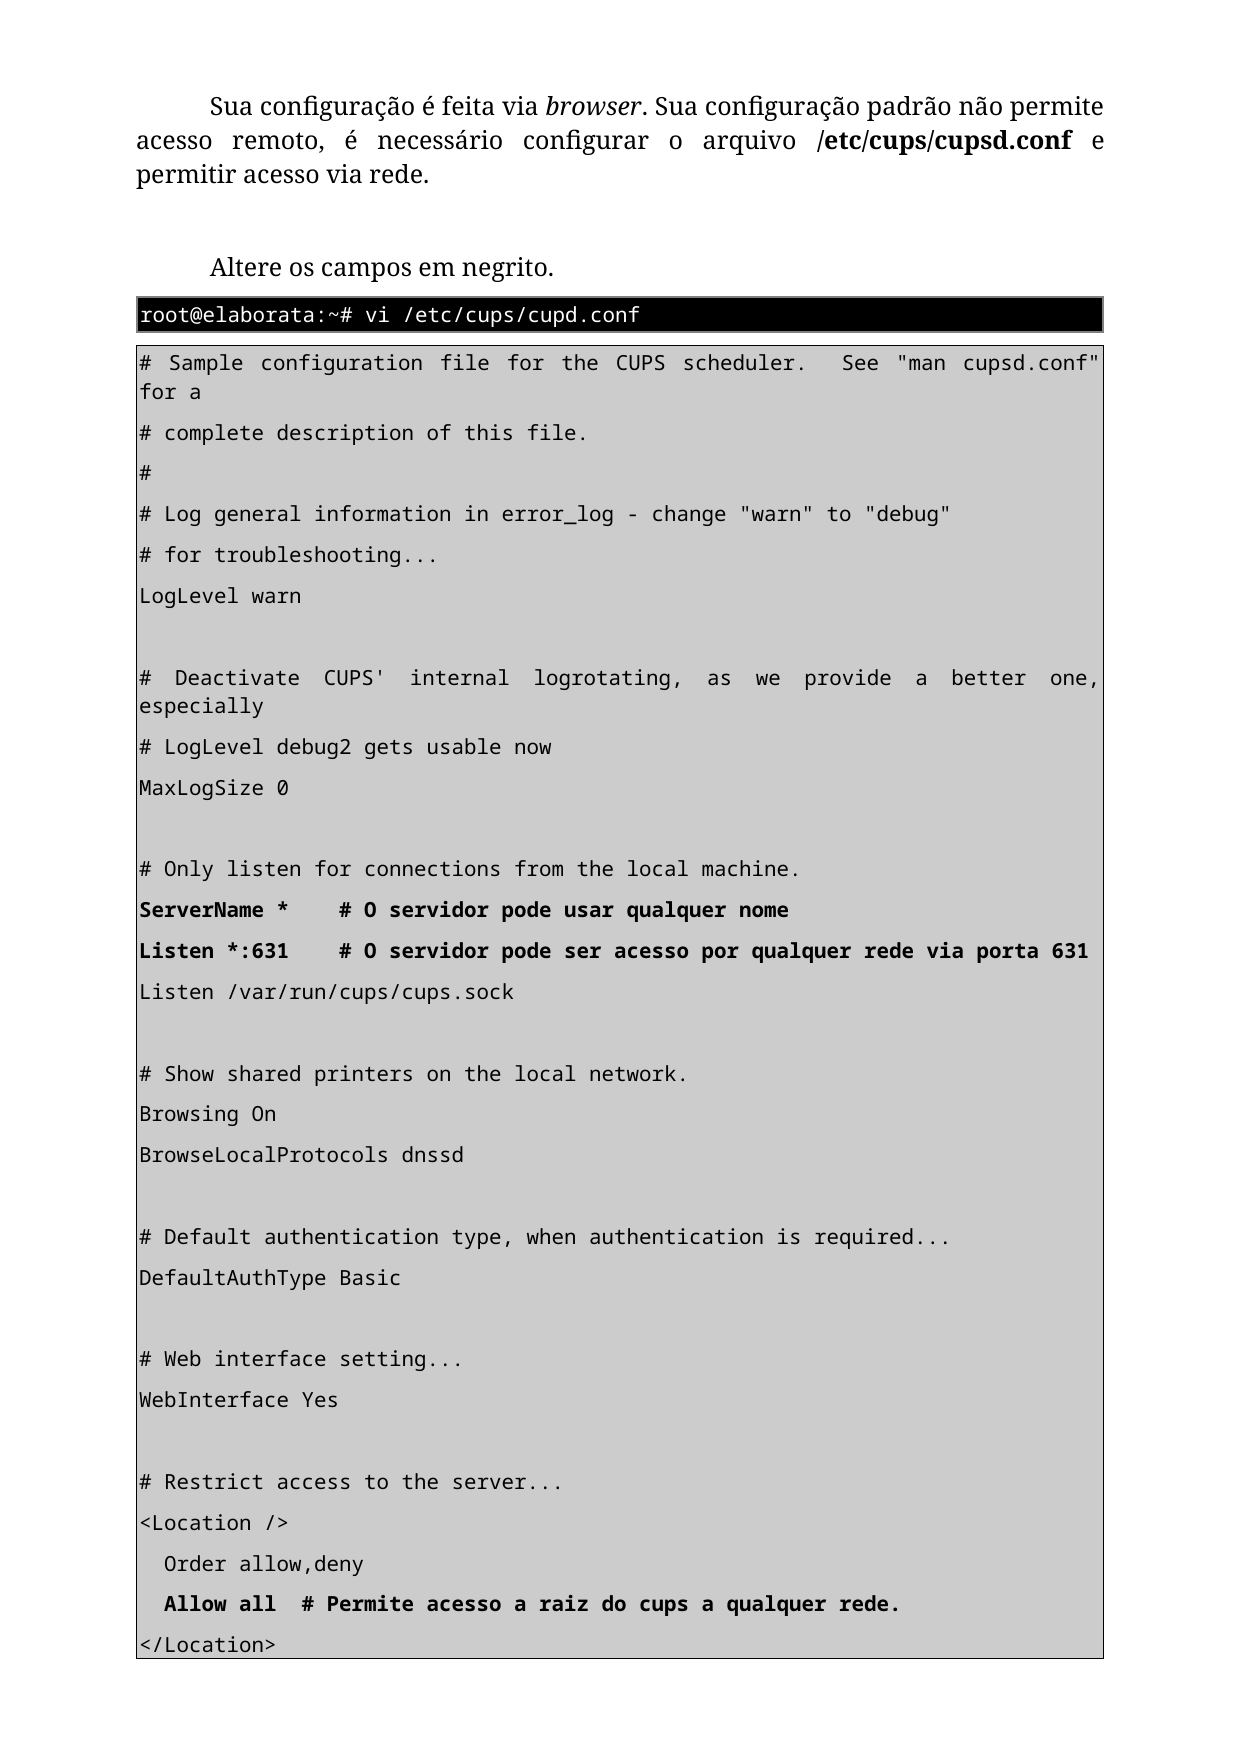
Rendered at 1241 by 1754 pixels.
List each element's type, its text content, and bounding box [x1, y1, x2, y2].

text # Log general information in error_log - change "warn" to "debug" [137, 496, 1103, 528]
text # complete description of this file. [137, 414, 1103, 446]
text # Deactivate CUPS' internal logrotating, as we provide a better one, especially [137, 659, 1103, 719]
text # Web interface setting... [137, 1341, 1103, 1373]
text # Show shared printers on the local network. [137, 1056, 1103, 1087]
text Order allow,deny [137, 1546, 1103, 1577]
text # Restrict access to the server... [137, 1464, 1103, 1495]
text DefaultAuthType Basic [137, 1260, 1103, 1291]
text # Sample configuration file for the CUPS scheduler. See "man cupsd.conf" for a [137, 346, 1103, 405]
text Altere os campos em negrito. [136, 250, 1104, 284]
text Listen *:631 # O servidor pode ser acesso por qualquer rede via porta 631 [137, 933, 1103, 964]
text # LogLevel debug2 gets usable now [137, 729, 1103, 760]
text ServerName * # O servidor pode usar qualquer nome [137, 892, 1103, 924]
text LogLevel warn [137, 578, 1103, 609]
text root@elaborata:~# vi /etc/cups/cupd.conf [138, 298, 1102, 331]
text # for troubleshooting... [137, 537, 1103, 569]
text BrowseLocalProtocols dnssd [137, 1137, 1103, 1169]
text # [137, 455, 1103, 487]
text Listen /var/run/cups/cups.sock [137, 974, 1103, 1005]
text Allow all # Permite acesso a raiz do cups a qualquer rede. [137, 1586, 1103, 1618]
text Browsing On [137, 1096, 1103, 1128]
text # Default authentication type, when authentication is required... [137, 1219, 1103, 1250]
text WebInterface Yes [137, 1382, 1103, 1414]
text MaxLogSize 0 [137, 770, 1103, 801]
text Sua configuração é feita via browser. Sua configuração padrão não permite acesso remoto, é necessário configurar o arquivo /etc/cups/cupsd.conf e permitir acesso via rede. [136, 89, 1104, 191]
text # Only listen for connections from the local machine. [137, 851, 1103, 883]
text </Location> [137, 1627, 1103, 1658]
text <Location /> [137, 1505, 1103, 1536]
